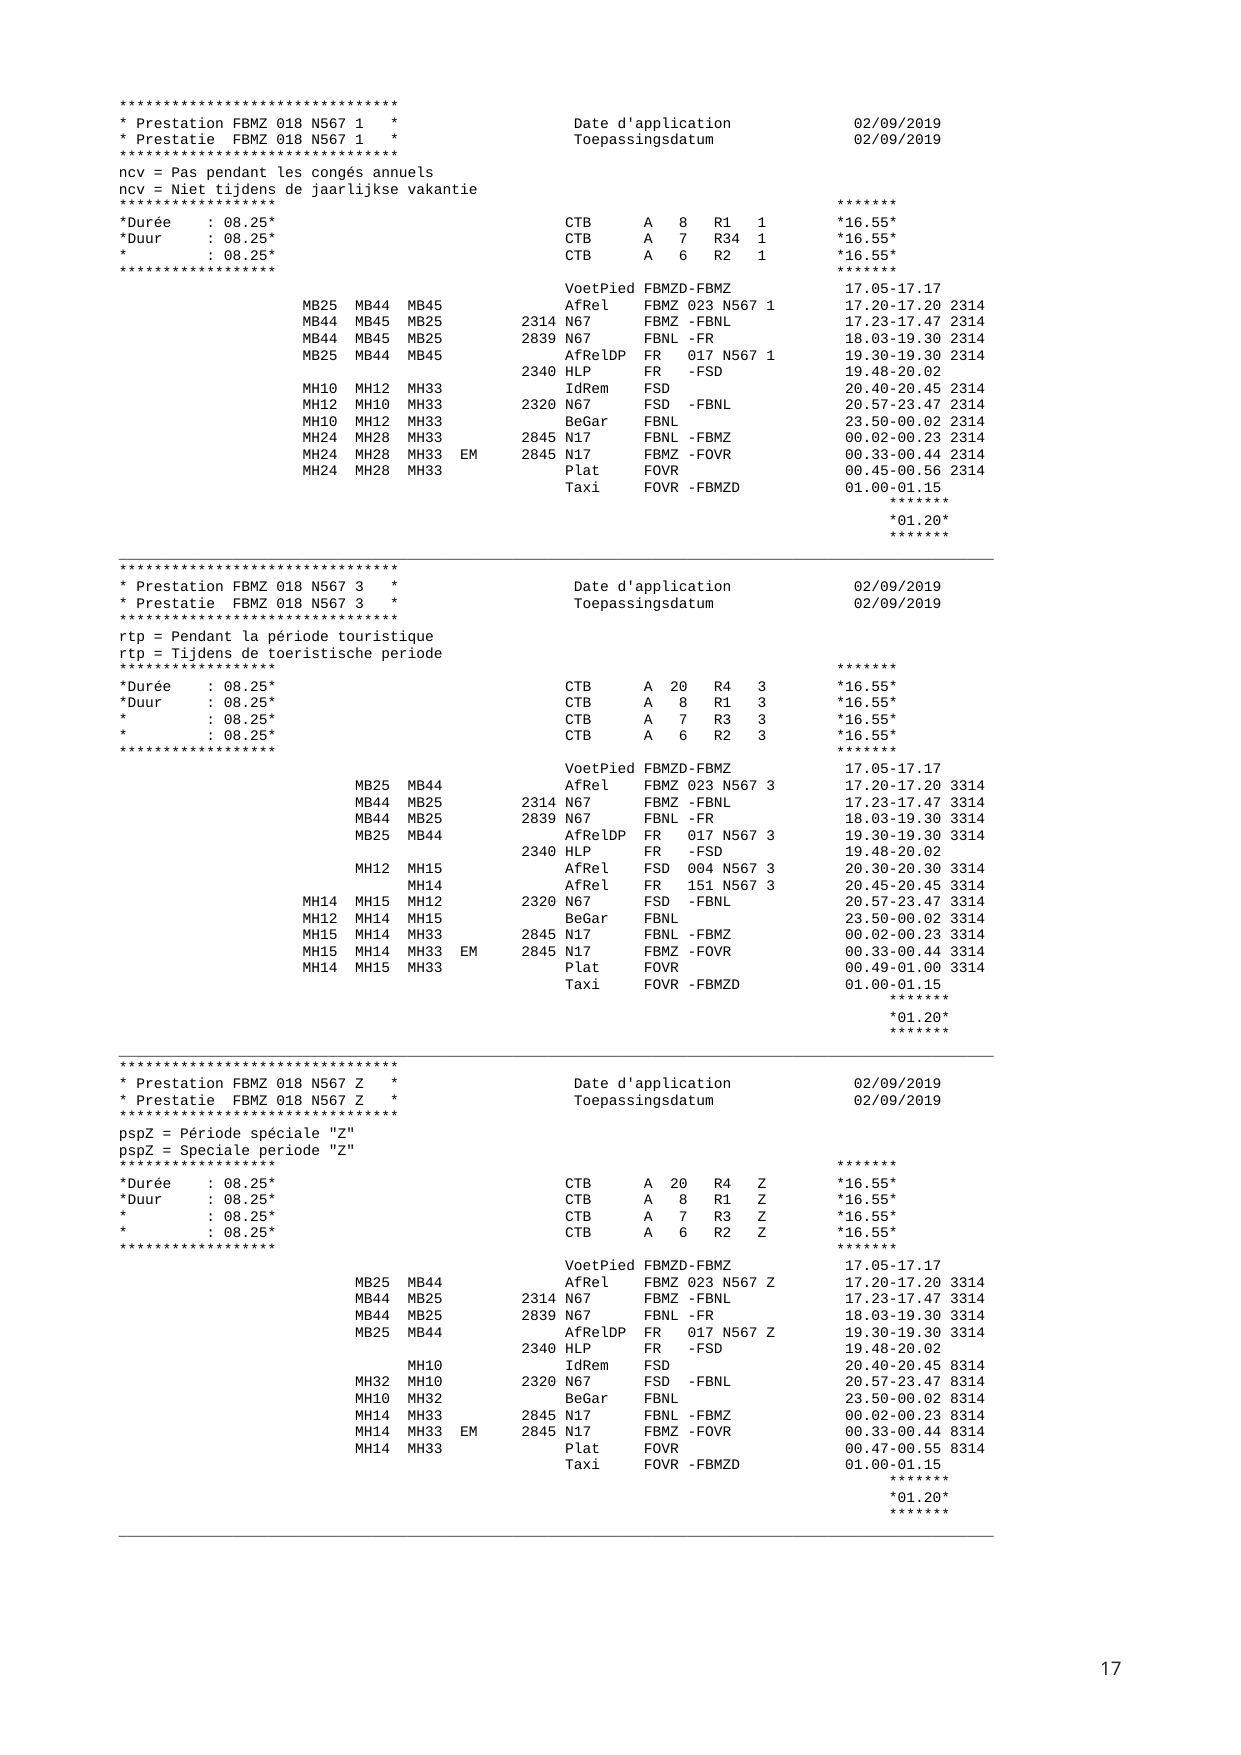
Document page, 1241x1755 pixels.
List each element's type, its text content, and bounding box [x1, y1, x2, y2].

text ******************************** * Prestation FBMZ 018 N567 Z * Date d'application 02/09/2019 * Prestatie FBMZ 018 N567 Z * Toepassingsdatum 02/09/2019 ******************************** pspZ = Période spéciale "Z" pspZ = Speciale periode "Z" ****************** ******* *Durée : 08.25* CTB A 20 R4 Z *16.55* *Duur : 08.25* CTB A 8 R1 Z *16.55* * : 08.25* CTB A 7 R3 Z *16.55* * : 08.25* CTB A 6 R2 Z *16.55* ****************** ******* VoetPied FBMZD-FBMZ 17.05-17.17 MB25 MB44 AfRel FBMZ 023 N567 Z 17.20-17.20 3314 MB44 MB25 2314 N67 FBMZ -FBNL 17.23-17.47 3314 MB44 MB25 2839 N67 FBNL -FR 18.03-19.30 3314 MB25 MB44 AfRelDP FR 017 N567 Z 19.30-19.30 3314 2340 HLP FR -FSD 19.48-20.02 MH10 IdRem FSD 20.40-20.45 8314 MH32 MH10 2320 N67 FSD -FBNL 20.57-23.47 8314 MH10 MH32 BeGar FBNL 23.50-00.02 8314 MH14 MH33 2845 N17 FBNL -FBMZ 00.02-00.23 8314 MH14 MH33 EM 2845 N17 FBMZ -FOVR 00.33-00.44 8314 MH14 MH33 Plat FOVR 00.47-00.55 8314 Taxi FOVR -FBMZD 01.00-01.15 ******* *01.20* ******* ____________________________________________________________________________________________________ [119, 1060, 1122, 1540]
text ******************************** * Prestation FBMZ 018 N567 3 * Date d'application 02/09/2019 * Prestatie FBMZ 018 N567 3 * Toepassingsdatum 02/09/2019 ******************************** rtp = Pendant la période touristique rtp = Tijdens de toeristische periode ****************** ******* *Durée : 08.25* CTB A 20 R4 3 *16.55* *Duur : 08.25* CTB A 8 R1 3 *16.55* * : 08.25* CTB A 7 R3 3 *16.55* * : 08.25* CTB A 6 R2 3 *16.55* ****************** ******* VoetPied FBMZD-FBMZ 17.05-17.17 MB25 MB44 AfRel FBMZ 023 N567 3 17.20-17.20 3314 MB44 MB25 2314 N67 FBMZ -FBNL 17.23-17.47 3314 MB44 MB25 2839 N67 FBNL -FR 18.03-19.30 3314 MB25 MB44 AfRelDP FR 017 N567 3 19.30-19.30 3314 2340 HLP FR -FSD 19.48-20.02 MH12 MH15 AfRel FSD 004 N567 3 20.30-20.30 3314 MH14 AfRel FR 151 N567 3 20.45-20.45 3314 MH14 MH15 MH12 2320 N67 FSD -FBNL 20.57-23.47 3314 MH12 MH14 MH15 BeGar FBNL 23.50-00.02 3314 MH15 MH14 MH33 2845 N17 FBNL -FBMZ 00.02-00.23 3314 MH15 MH14 MH33 EM 2845 N17 FBMZ -FOVR 00.33-00.44 3314 MH14 MH15 MH33 Plat FOVR 00.49-01.00 3314 Taxi FOVR -FBMZD 01.00-01.15 ******* *01.20* ******* ____________________________________________________________________________________________________ [119, 563, 1122, 1060]
text ******************************** * Prestation FBMZ 018 N567 1 * Date d'application 02/09/2019 * Prestatie FBMZ 018 N567 1 * Toepassingsdatum 02/09/2019 ******************************** ncv = Pas pendant les congés annuels ncv = Niet tijdens de jaarlijkse vakantie ****************** ******* *Durée : 08.25* CTB A 8 R1 1 *16.55* *Duur : 08.25* CTB A 7 R34 1 *16.55* * : 08.25* CTB A 6 R2 1 *16.55* ****************** ******* VoetPied FBMZD-FBMZ 17.05-17.17 MB25 MB44 MB45 AfRel FBMZ 023 N567 1 17.20-17.20 2314 MB44 MB45 MB25 2314 N67 FBMZ -FBNL 17.23-17.47 2314 MB44 MB45 MB25 2839 N67 FBNL -FR 18.03-19.30 2314 MB25 MB44 MB45 AfRelDP FR 017 N567 1 19.30-19.30 2314 2340 HLP FR -FSD 19.48-20.02 MH10 MH12 MH33 IdRem FSD 20.40-20.45 2314 MH12 MH10 MH33 2320 N67 FSD -FBNL 20.57-23.47 2314 MH10 MH12 MH33 BeGar FBNL 23.50-00.02 2314 MH24 MH28 MH33 2845 N17 FBNL -FBMZ 00.02-00.23 2314 MH24 MH28 MH33 EM 2845 N17 FBMZ -FOVR 00.33-00.44 2314 MH24 MH28 MH33 Plat FOVR 00.45-00.56 2314 Taxi FOVR -FBMZD 01.00-01.15 ******* *01.20* ******* ____________________________________________________________________________________________________ [119, 99, 1122, 563]
